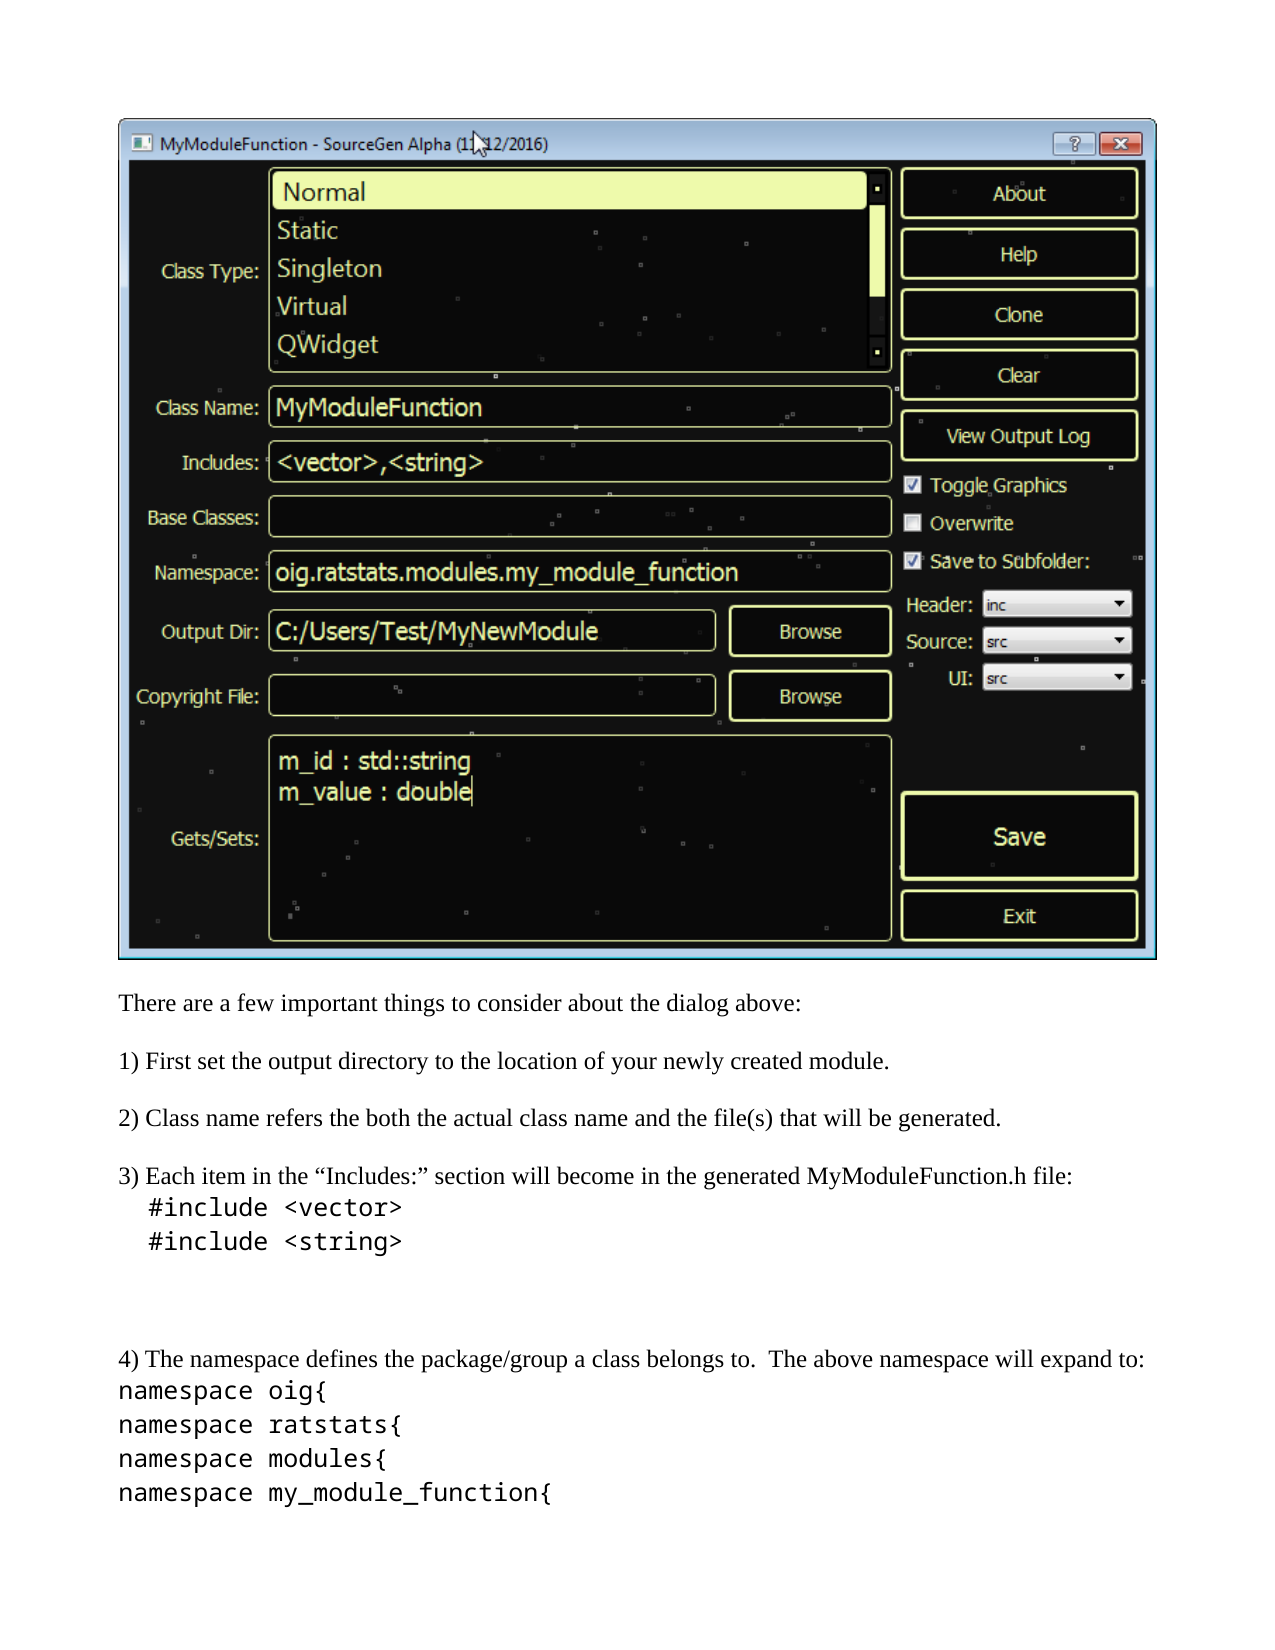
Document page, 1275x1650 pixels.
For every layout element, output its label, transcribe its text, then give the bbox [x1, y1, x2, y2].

text 2) Class name refers the both the actual class name and the file(s) that will be generated. [118, 1103, 1157, 1132]
text #include <string> [118, 1224, 1157, 1258]
text There are a few important things to consider about the dialog above: [118, 988, 1157, 1017]
text namespace oig{ [118, 1373, 1157, 1407]
text #include <vector> [118, 1190, 1157, 1224]
text 1) First set the output directory to the location of your newly created module. [118, 1046, 1157, 1075]
text namespace ratstats{ [118, 1407, 1157, 1441]
text namespace modules{ [118, 1441, 1157, 1475]
text 3) Each item in the “Includes:” section will become in the generated MyModuleFunction.h file: [118, 1161, 1157, 1190]
picture [118, 118, 1157, 960]
text namespace my_module_function{ [118, 1475, 1157, 1509]
text 4) The namespace defines the package/group a class belongs to. The above namespace will expand to: [118, 1344, 1157, 1373]
